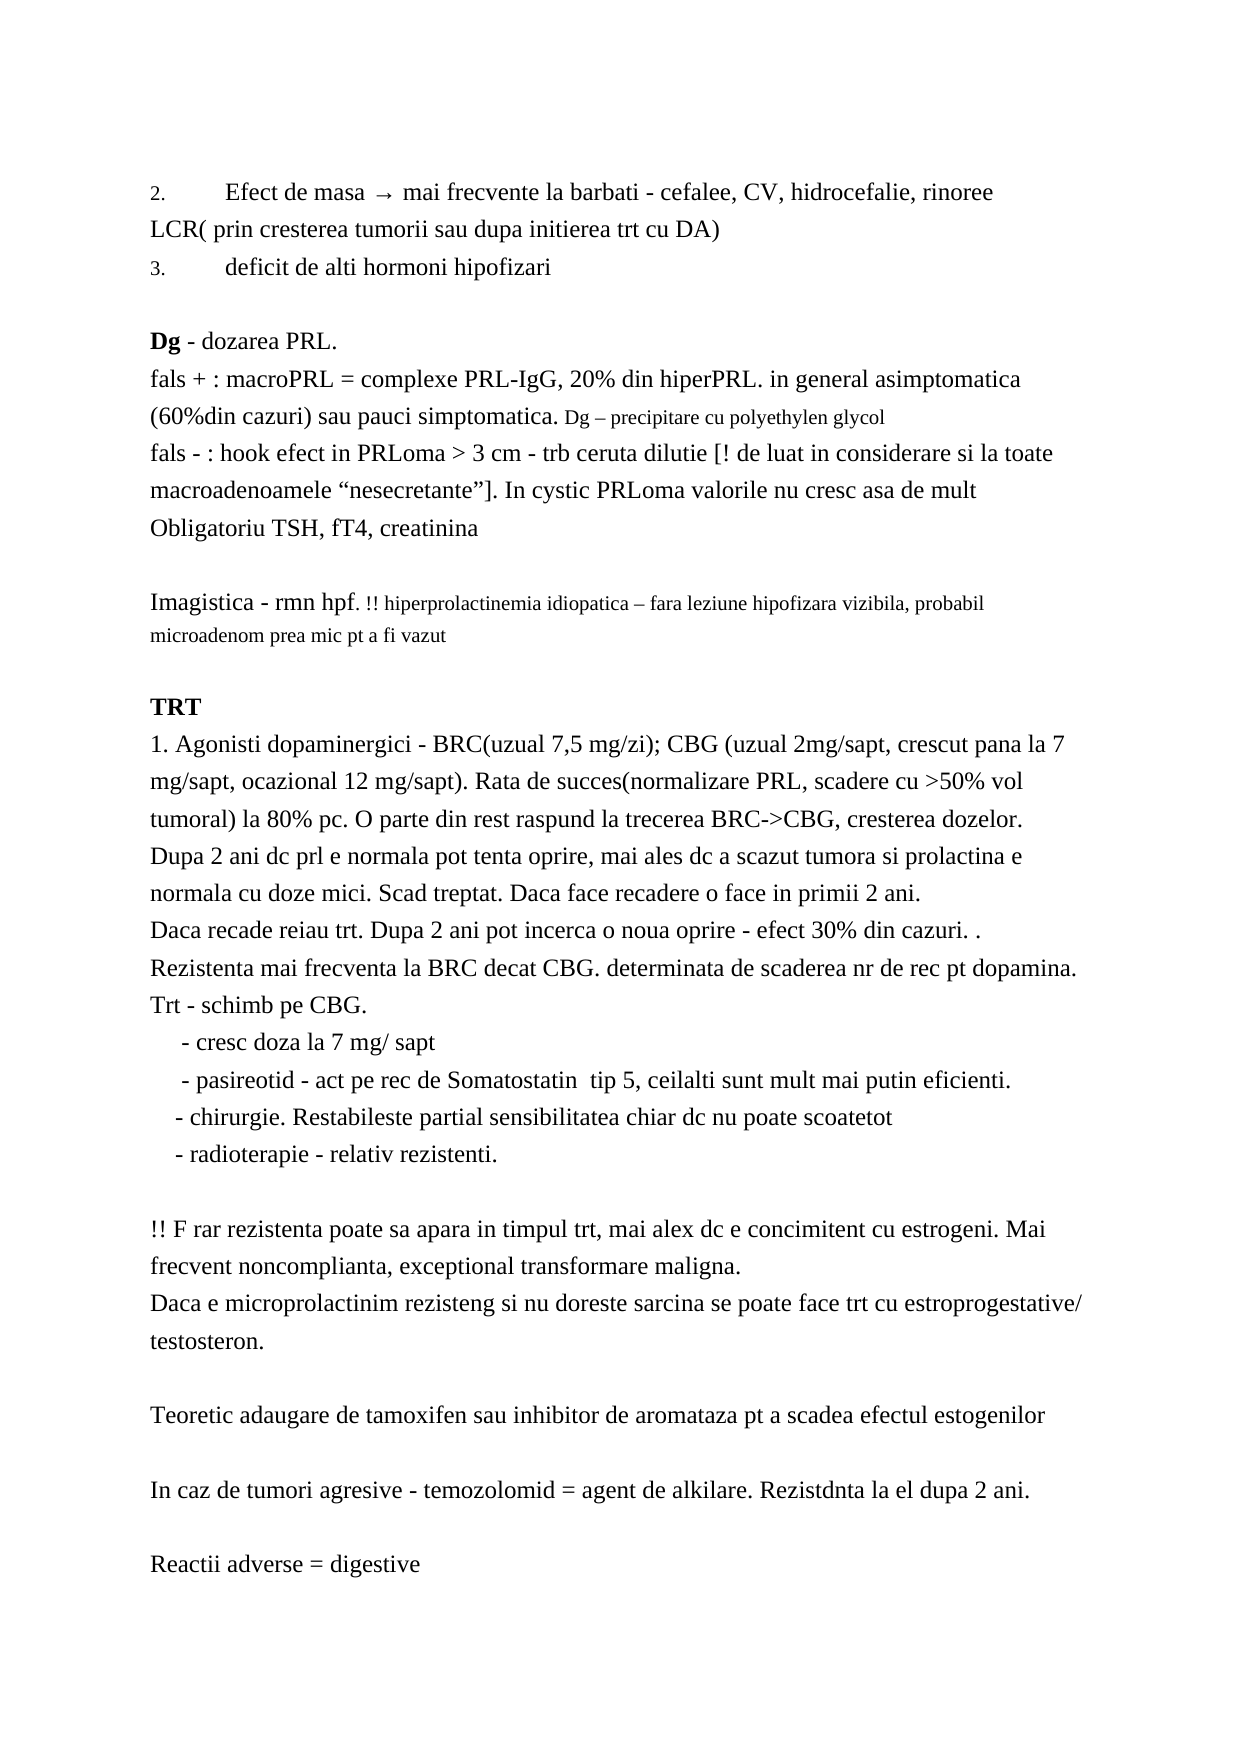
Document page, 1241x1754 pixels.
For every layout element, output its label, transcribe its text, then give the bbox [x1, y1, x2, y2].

text - cresc doza la 7 mg/ sapt [150, 1027, 1090, 1056]
text Reactii adverse = digestive [150, 1549, 1090, 1578]
text Rezistenta mai frecventa la BRC decat CBG. determinata de scaderea nr de rec pt dopamina. [150, 953, 1090, 982]
text Trt - schimb pe CBG. [150, 990, 1090, 1019]
text In caz de tumori agresive - temozolomid = agent de alkilare. Rezistdnta la el dupa 2 ani. [150, 1475, 1090, 1504]
text - pasireotid - act pe rec de Somatostatin tip 5, ceilalti sunt mult mai putin eficienti. [150, 1065, 1090, 1093]
text - radioterapie - relativ rezistenti. [150, 1139, 1090, 1168]
text Daca recade reiau trt. Dupa 2 ani pot incerca o noua oprire - efect 30% din cazuri. . [150, 916, 1090, 944]
text fals - : hook efect in PRLoma > 3 cm - trb ceruta dilutie [! de luat in considerare si la toate macroadenoamele “nesecretante”]. In cystic PRLoma valorile nu cresc asa de mult [150, 438, 1090, 504]
text !! F rar rezistenta poate sa apara in timpul trt, mai alex dc e concimitent cu estrogeni. Mai frecvent noncomplianta, exceptional transformare maligna. [150, 1214, 1090, 1280]
text Imagistica - rmn hpf. !! hiperprolactinemia idiopatica – fara leziune hipofizara vizibila, probabil microadenom prea mic pt a fi vazut [150, 587, 1090, 647]
text TRT [150, 692, 1090, 721]
text 1. Agonisti dopaminergici - BRC(uzual 7,5 mg/zi); CBG (uzual 2mg/sapt, crescut pana la 7 mg/sapt, ocazional 12 mg/sapt). Rata de succes(normalizare PRL, scadere cu >50% vol tumoral) la 80% pc. O parte din rest raspund la trecerea BRC->CBG, cresterea dozelor. [150, 729, 1090, 832]
list Efect de masa → mai frecvente la barbati - cefalee, CV, hidrocefalie, rinoree LCR( prin cresterea tumorii sau dupa initierea trt cu DA) [150, 177, 1090, 243]
text Obligatoriu TSH, fT4, creatinina [150, 513, 1090, 542]
list deficit de alti hormoni hipofizari [150, 252, 1090, 281]
text fals + : macroPRL = complexe PRL-IgG, 20% din hiperPRL. in general asimptomatica (60%din cazuri) sau pauci simptomatica. Dg – precipitare cu polyethylen glycol [150, 364, 1090, 430]
text Dupa 2 ani dc prl e normala pot tenta oprire, mai ales dc a scazut tumora si prolactina e normala cu doze mici. Scad treptat. Daca face recadere o face in primii 2 ani. [150, 841, 1090, 907]
text Dg - dozarea PRL. [150, 326, 1090, 355]
text Daca e microprolactinim rezisteng si nu doreste sarcina se poate face trt cu estroprogestative/ testosteron. [150, 1288, 1090, 1354]
text - chirurgie. Restabileste partial sensibilitatea chiar dc nu poate scoatetot [150, 1102, 1090, 1131]
text Teoretic adaugare de tamoxifen sau inhibitor de aromataza pt a scadea efectul estogenilor [150, 1400, 1090, 1429]
